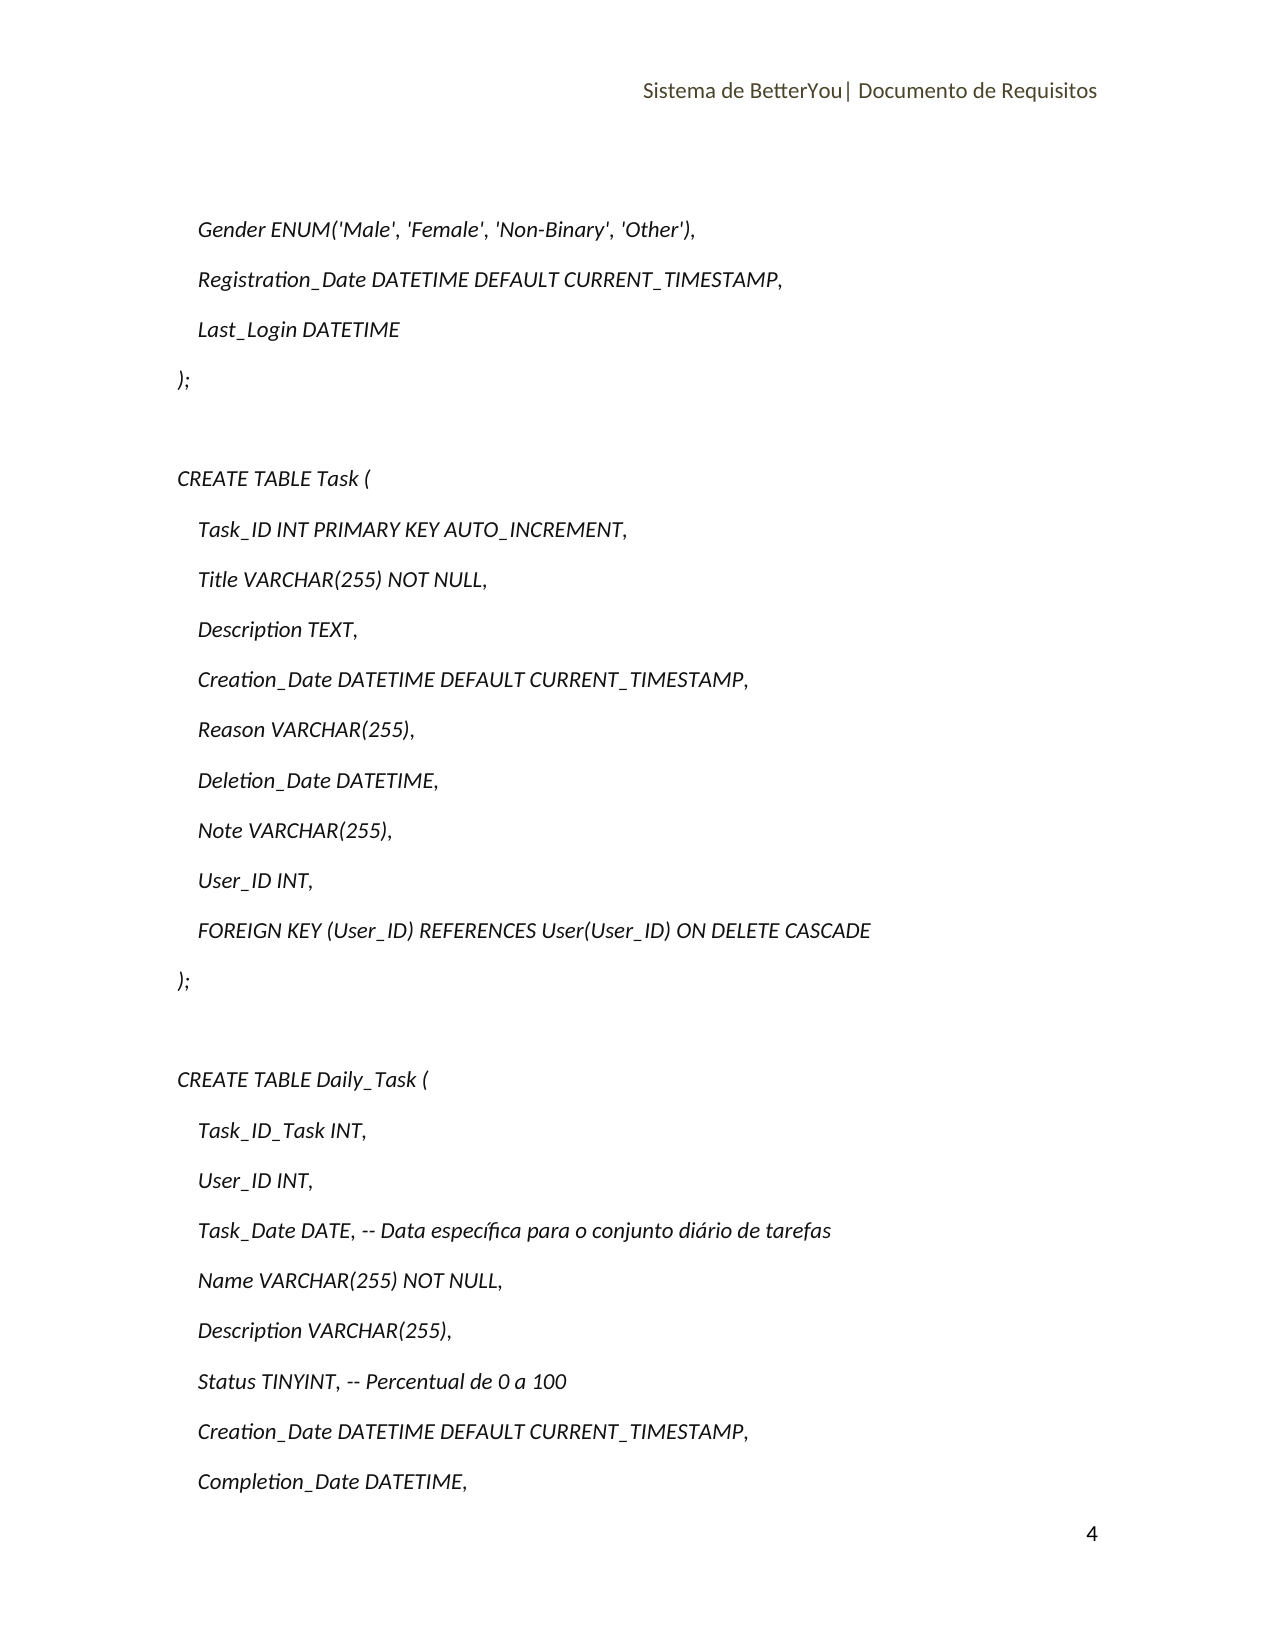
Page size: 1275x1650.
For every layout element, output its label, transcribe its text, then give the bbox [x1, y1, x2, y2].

subtitle Description VARCHAR(255), [177, 1315, 1098, 1345]
subtitle CREATE TABLE Task ( [177, 463, 1098, 492]
subtitle Registration_Date DATETIME DEFAULT CURRENT_TIMESTAMP, [177, 264, 1098, 293]
subtitle Completion_Date DATETIME, [177, 1466, 1098, 1495]
subtitle Task_Date DATE, -- Data específica para o conjunto diário de tarefas [177, 1215, 1098, 1244]
subtitle CREATE TABLE Daily_Task ( [177, 1064, 1098, 1094]
subtitle Task_ID_Task INT, [177, 1114, 1098, 1144]
subtitle Creation_Date DATETIME DEFAULT CURRENT_TIMESTAMP, [177, 664, 1098, 693]
subtitle User_ID INT, [177, 865, 1098, 894]
subtitle FOREIGN KEY (User_ID) REFERENCES User(User_ID) ON DELETE CASCADE [177, 915, 1098, 944]
subtitle Last_Login DATETIME [177, 314, 1098, 343]
subtitle Description TEXT, [177, 614, 1098, 643]
subtitle User_ID INT, [177, 1165, 1098, 1194]
subtitle Task_ID INT PRIMARY KEY AUTO_INCREMENT, [177, 513, 1098, 543]
subtitle Deletion_Date DATETIME, [177, 764, 1098, 794]
subtitle ); [177, 364, 1098, 393]
subtitle Status TINYINT, -- Percentual de 0 a 100 [177, 1366, 1098, 1395]
subtitle Creation_Date DATETIME DEFAULT CURRENT_TIMESTAMP, [177, 1416, 1098, 1445]
subtitle Reason VARCHAR(255), [177, 714, 1098, 743]
subtitle Title VARCHAR(255) NOT NULL, [177, 563, 1098, 593]
subtitle Name VARCHAR(255) NOT NULL, [177, 1265, 1098, 1294]
subtitle Note VARCHAR(255), [177, 814, 1098, 844]
subtitle ); [177, 965, 1098, 994]
subtitle Gender ENUM('Male', 'Female', 'Non-Binary', 'Other'), [177, 213, 1098, 243]
